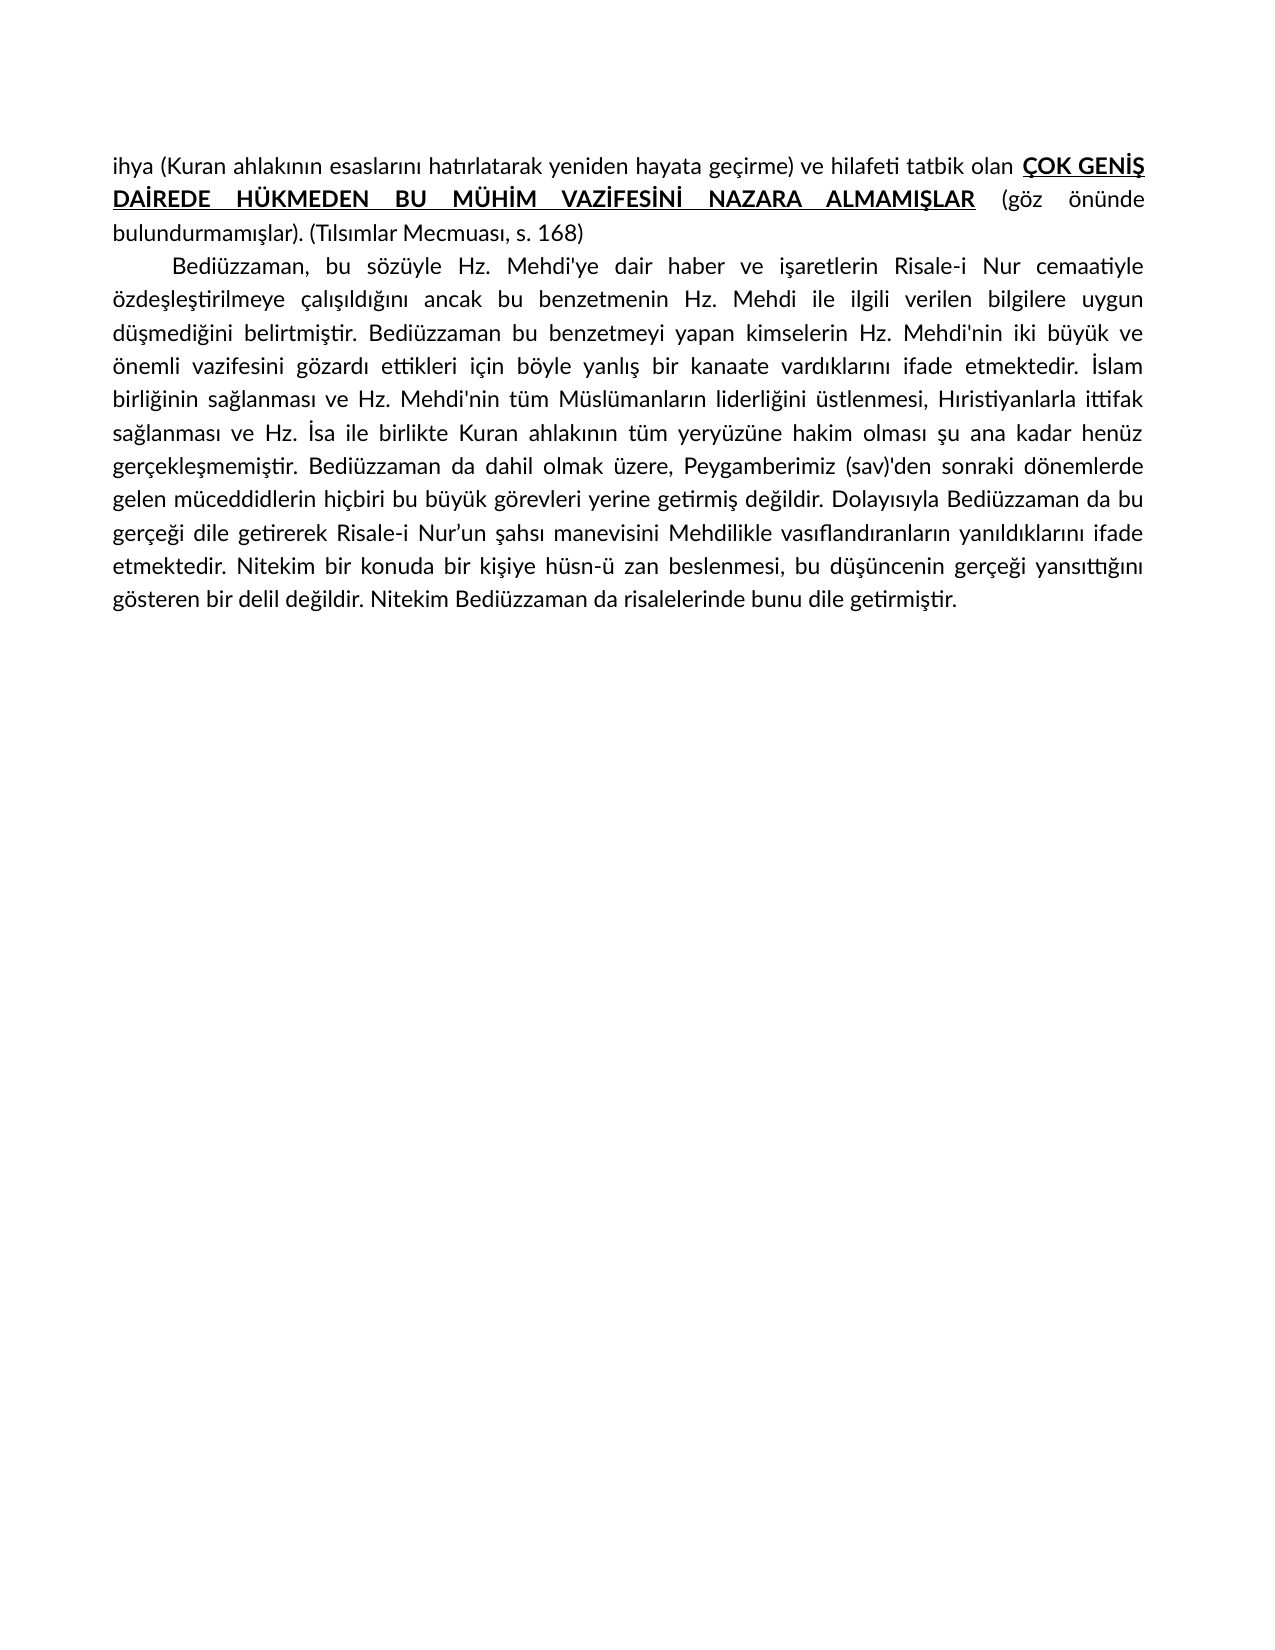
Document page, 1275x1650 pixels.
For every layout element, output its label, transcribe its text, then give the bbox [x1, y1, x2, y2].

text ihya (Kuran ahlakının esaslarını hatırlatarak yeniden hayata geçirme) ve hilafeti tatbik olan ÇOK GENİŞ DAİREDE HÜKMEDEN BU MÜHİM VAZİFESİNİ NAZARA ALMAMIŞLAR (göz önünde bulundurmamışlar). (Tılsımlar Mecmuası, s. 168) [112, 148, 1145, 248]
text Bediüzzaman, bu sözüyle Hz. Mehdi'ye dair haber ve işaretlerin Risale-i Nur cemaatiyle özdeşleştirilmeye çalışıldığını ancak bu benzetmenin Hz. Mehdi ile ilgili verilen bilgilere uygun düşmediğini belirtmiştir. Bediüzzaman bu benzetmeyi yapan kimselerin Hz. Mehdi'nin iki büyük ve önemli vazifesini gözardı ettikleri için böyle yanlış bir kanaate vardıklarını ifade etmektedir. İslam birliğinin sağlanması ve Hz. Mehdi'nin tüm Müslümanların liderliğini üstlenmesi, Hıristiyanlarla ittifak sağlanması ve Hz. İsa ile birlikte Kuran ahlakının tüm yeryüzüne hakim olması şu ana kadar henüz gerçekleşmemiştir. Bediüzzaman da dahil olmak üzere, Peygamberimiz (sav)'den sonraki dönemlerde gelen müceddidlerin hiçbiri bu büyük görevleri yerine getirmiş değildir. Dolayısıyla Bediüzzaman da bu gerçeği dile getirerek Risale-i Nur’un şahsı manevisini Mehdilikle vasıflandıranların yanıldıklarını ifade etmektedir. Nitekim bir konuda bir kişiye hüsn-ü zan beslenmesi, bu düşüncenin gerçeği yansıttığını gösteren bir delil değildir. Nitekim Bediüzzaman da risalelerinde bunu dile getirmiştir. [112, 248, 1145, 614]
